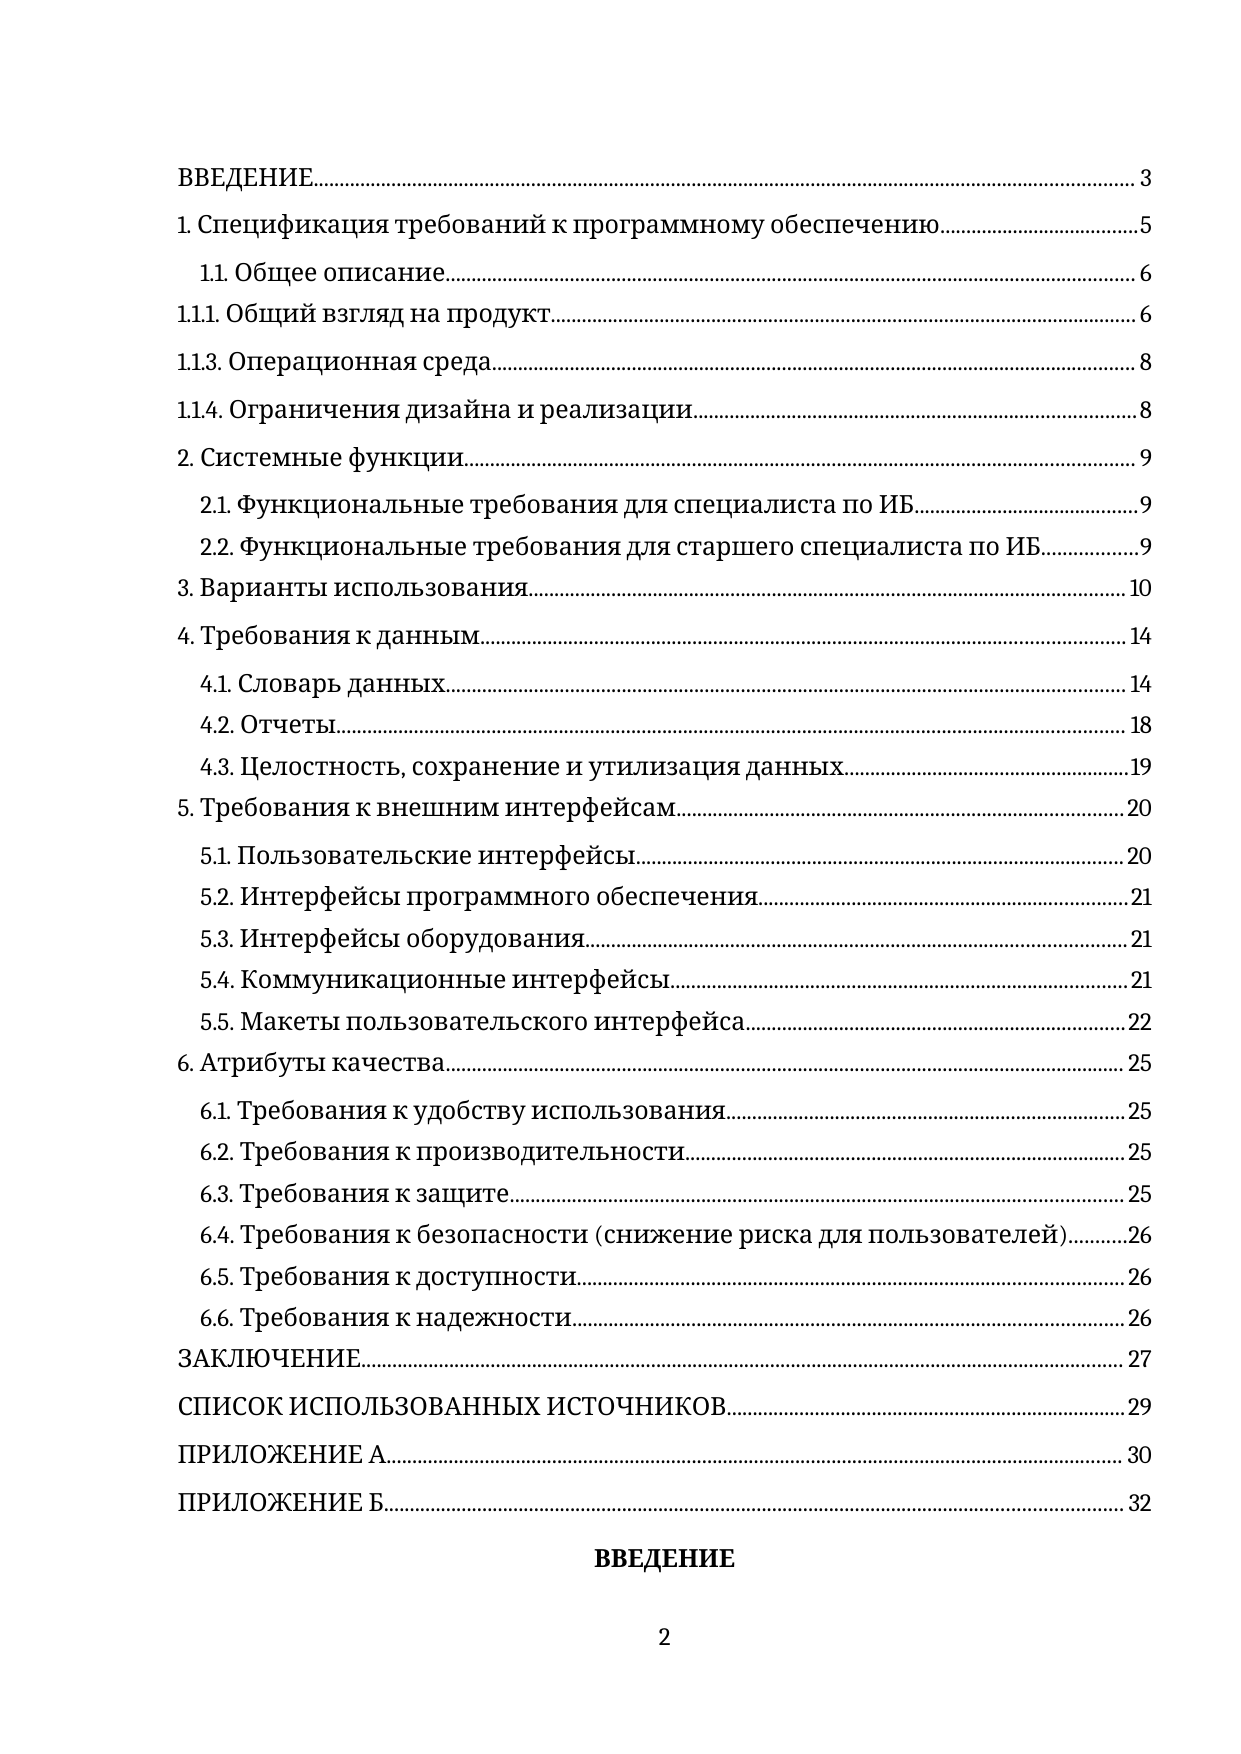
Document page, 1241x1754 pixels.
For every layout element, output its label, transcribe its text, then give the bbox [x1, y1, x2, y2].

text 5.1. Пользовательские интерфейсы 20 [200, 842, 1152, 870]
text 6.2. Требования к производительности 25 [200, 1138, 1152, 1167]
text 2.2. Функциональные требования для старшего специалиста по ИБ 9 [200, 533, 1152, 561]
text 1.1.4. Ограничения дизайна и реализации 8 [177, 396, 1152, 424]
text 3. Варианты использования 10 [177, 574, 1152, 603]
text ВВЕДЕНИЕ 3 [177, 163, 1152, 192]
text 4.2. Отчеты 18 [200, 711, 1152, 740]
text 6. Атрибуты качества 25 [177, 1049, 1152, 1078]
text 6.3. Требования к защите 25 [200, 1179, 1152, 1208]
text 6.4. Требования к безопасности (снижение риска для пользователей) 26 [200, 1221, 1152, 1250]
text 5. Требования к внешним интерфейсам 20 [177, 794, 1152, 823]
text 1.1.1. Общий взгляд на продукт 6 [177, 300, 1152, 329]
text 6.1. Требования к удобству использования 25 [200, 1097, 1152, 1125]
text СПИСОК ИСПОЛЬЗОВАННЫХ ИСТОЧНИКОВ 29 [177, 1393, 1152, 1422]
text 2. Системные функции 9 [177, 443, 1152, 472]
text 4.3. Целостность, сохранение и утилизация данных 19 [200, 752, 1152, 781]
text ЗАКЛЮЧЕНИЕ 27 [177, 1345, 1152, 1374]
text ПРИЛОЖЕНИЕ А 30 [177, 1441, 1152, 1469]
text 1. Спецификация требований к программному обеспечению 5 [177, 211, 1152, 240]
text 4. Требования к данным 14 [177, 622, 1152, 651]
text 5.2. Интерфейсы программного обеспечения 21 [200, 883, 1152, 912]
text 4.1. Словарь данных 14 [200, 669, 1152, 698]
text 5.5. Макеты пользовательского интерфейса 22 [200, 1007, 1152, 1036]
text 1.1.3. Операционная среда 8 [177, 348, 1152, 377]
subtitle ВВЕДЕНИЕ [177, 1544, 1152, 1573]
text 5.4. Коммуникационные интерфейсы 21 [200, 966, 1152, 995]
text 6.6. Требования к надежности 26 [200, 1304, 1152, 1333]
text 2.1. Функциональные требования для специалиста по ИБ 9 [200, 491, 1152, 520]
text ПРИЛОЖЕНИЕ Б 32 [177, 1488, 1152, 1517]
text 1.1. Общее описание 6 [200, 259, 1152, 288]
text 6.5. Требования к доступности 26 [200, 1262, 1152, 1291]
text 5.3. Интерфейсы оборудования 21 [200, 924, 1152, 953]
